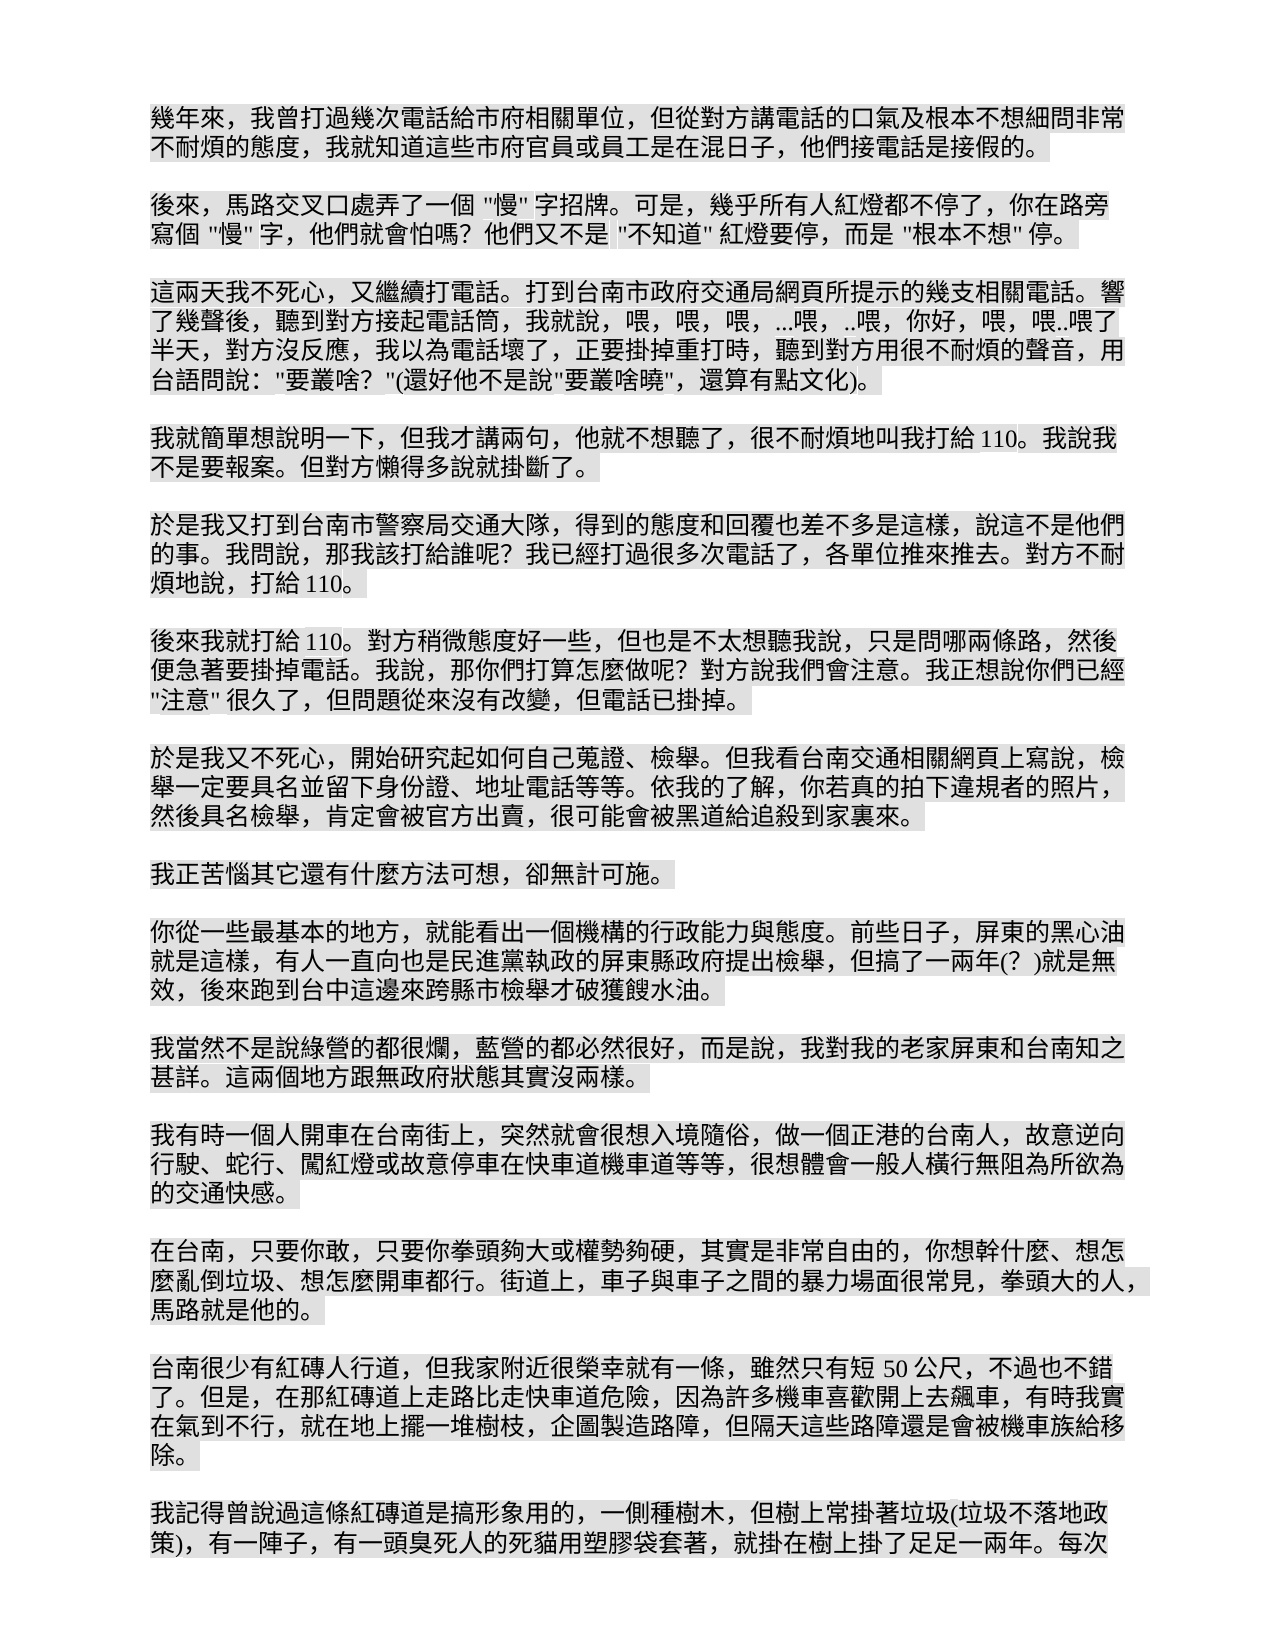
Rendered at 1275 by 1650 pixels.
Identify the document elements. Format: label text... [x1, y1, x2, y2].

text 滿意度不可能只有80%啦，這一定是統媒故意來亂的。而且，保證所有市政指標全部第一名。從陳唐山，阿扁以及不管是哪個阿貓阿狗來當台南市長，各種指標的滿意度一定是全國最高。你若調查問說：請問台南的氣候是不是全台灣最溫和？應該也會得到全國最高的滿意度。 綠營的群眾有這樣一種強烈特性：對顏色很忠誠很團結，向 "色" 性很強，就跟有些昆蟲向光性很強一樣。因此，不管你做哪一種民調，他一概會認為是在問他要投票給誰或是否滿意那個人渣黨，答案當然都是滿分，不會有第二種分數了。 藍營的支持者卻不是這樣，很挑剔；做好是應該的，或者說，怎麼做他其實都不太滿意，萬一出了點小紕漏，馬上打不及格分數。表面上是藍，但隨時準備變心，很不團結。 簡單說，選民有兩種。一種很忠誠，意識形態很強，像幫派似的，敵我概念分得很清楚。另一種選民則比較難以取悅，比較 "現實"，比較會就事論事。 這些天一直在打電話給台南市政府的相關單位，因為實在是受夠了，可是打到 "歸 LP火" 仍無法解決。我常懷疑，台南市政府究竟有沒有人在上班？他們上班都在幹些什麼？ 事情是這樣：我家附近有一所小學和國中，旁邊就是一堵高牆，牆的另一頭是火車鐵軌。因此，兩條大馬路交叉形成一個 T 字形。依台灣人或說正港的台南人的習慣，T 字型的馬路是完全不當成馬路的，因為他認為另一頭不會有車子來，所以即使紅燈亮了，幾乎至少有八成的機車或汽車不會停下來，也不會減速。 即使他看見你準備要走路通過綠燈，走的又是斑馬線，所有車輛照樣還是會從你眼前闖紅燈飛速亂竄，極度危險。 在那個地方已經撞死兩個人。其中一個是當場腦漿迸裂，整個安全帽撞得粉碎，可見撞擊力道有多強，而且還撞倒了一根路燈。 這樣一個血腥現場，除了腦漿被清除之外，滿地的血跡、長長的血痕以及碎裂四散的安全帽碎片，還有撞倒之後橫掛半空中的路燈，搖搖欲墜，全部都留在現場，經過大約半年才有人來清理並把路燈移除。 這是指死掉的，至於傷殘已不計其數。在那兩條街上，短短不到一百公尺，幾年來我少說已目擊了十幾次或幾十次的大小車禍。 幾年來，我曾打過幾次電話給市府相關單位，但從對方講電話的口氣及根本不想細問非常不耐煩的態度，我就知道這些市府官員或員工是在混日子，他們接電話是接假的。 後來，馬路交叉口處弄了一個 "慢" 字招牌。可是，幾乎所有人紅燈都不停了，你在路旁寫個 "慢" 字，他們就會怕嗎？他們又不是 "不知道" 紅燈要停，而是 "根本不想" 停。 這兩天我不死心，又繼續打電話。打到台南市政府交通局網頁所提示的幾支相關電話。響了幾聲後，聽到對方接起電話筒，我就說，喂，喂，喂，...喂，..喂，你好，喂，喂..喂了半天，對方沒反應，我以為電話壞了，正要掛掉重打時，聽到對方用很不耐煩的聲音，用台語問說："要叢啥？"(還好他不是說"要叢啥曉"，還算有點文化)。 我就簡單想說明一下，但我才講兩句，他就不想聽了，很不耐煩地叫我打給110。我說我不是要報案。但對方懶得多說就掛斷了。 於是我又打到台南市警察局交通大隊，得到的態度和回覆也差不多是這樣，說這不是他們的事。我問說，那我該打給誰呢？我已經打過很多次電話了，各單位推來推去。對方不耐煩地說，打給110。 後來我就打給110。對方稍微態度好一些，但也是不太想聽我說，只是問哪兩條路，然後便急著要掛掉電話。我說，那你們打算怎麼做呢？對方說我們會注意。我正想說你們已經 "注意" 很久了，但問題從來沒有改變，但電話已掛掉。 於是我又不死心，開始研究起如何自己蒐證、檢舉。但我看台南交通相關網頁上寫說，檢舉一定要具名並留下身份證、地址電話等等。依我的了解，你若真的拍下違規者的照片，然後具名檢舉，肯定會被官方出賣，很可能會被黑道給追殺到家裏來。 我正苦惱其它還有什麼方法可想，卻無計可施。 你從一些最基本的地方，就能看出一個機構的行政能力與態度。前些日子，屏東的黑心油就是這樣，有人一直向也是民進黨執政的屏東縣政府提出檢舉，但搞了一兩年(？)就是無效，後來跑到台中這邊來跨縣市檢舉才破獲餿水油。 我當然不是說綠營的都很爛，藍營的都必然很好，而是說，我對我的老家屏東和台南知之甚詳。這兩個地方跟無政府狀態其實沒兩樣。 我有時一個人開車在台南街上，突然就會很想入境隨俗，做一個正港的台南人，故意逆向行駛、蛇行、闖紅燈或故意停車在快車道機車道等等，很想體會一般人橫行無阻為所欲為的交通快感。 在台南，只要你敢，只要你拳頭夠大或權勢夠硬，其實是非常自由的，你想幹什麼、想怎麼亂倒垃圾、想怎麼開車都行。街道上，車子與車子之間的暴力場面很常見，拳頭大的人，馬路就是他的。 台南很少有紅磚人行道，但我家附近很榮幸就有一條，雖然只有短 50公尺，不過也不錯了。但是，在那紅磚道上走路比走快車道危險，因為許多機車喜歡開上去飆車，有時我實在氣到不行，就在地上擺一堆樹枝，企圖製造路障，但隔天這些路障還是會被機車族給移除。 我記得曾說過這條紅磚道是搞形象用的，一側種樹木，但樹上常掛著垃圾(垃圾不落地政策)，有一陣子，有一頭臭死人的死貓用塑膠袋套著，就掛在樹上掛了足足一兩年。每次遛狗經過，屍臭燻人，苦不堪言。後來味道稍淡，可能已化為一堆白骨。 形象紅磚道旁那一排樹叢裏則丟滿垃圾，包括一個上面還沾滿大便的廢棄馬桶，一堆大型廢棄物和大大小小的各種惡臭垃圾、廚餘等等。那個馬桶丟在形象紅磚道上至少三年，最近才不見了，但最近多了一大堆大塊碎玻璃。 這些我都有拍照存證。之所以拍它，只是覺得真是很不可思議：這個城市到底有沒有政府存在？ 台南最常見的建設就是挖馬路。一條馬路剛挖完又鑿開，鑿完又填，填完又鑿開，好像公家的錢就不是錢似的，平均每條馬路一年不挖上個幾次不甘心。 在我看來，台南不是人住的地方。當然，所謂滿意度高，除了上述的 "向色性"、對顏色很忠誠的因素之外，的確大多數台南人自我滿意度是非常高的。我說的這些問題，例如交通或髒亂吵鬧等等，對於台南人或對於大多數台灣人來說，其實都不是問題。 就好像我覺得在台南看電影很痛苦，幾個人會覺得痛苦？應該很少吧。大多數台灣人，特別是每天一直吃的台南人，一定覺得可以在電影院吃鹹酥雞、啃雞腿、吃漢堡或邊看邊玩手機、聊天喧嘩很爽。特別是大學生，更是如此。我若去看電影，只要看到一群大學生進場，我就知道慘了，他們會把電影院當成他家客廳那般喧嘩、吃喝。 總之，什麼樣的人自然就有他各自不同的好惡，我覺得痛苦不堪的事，大多數台灣人似乎都甘之如貽，甚至覺得是一種很舒服的事情。反之亦然，比方說，像英國特別是劍橋或許多類似的城鎮，一到下午四、五點，就像個死城，完全沒有夜生活可言，也沒東西吃，沒事情可娛樂，我想大多數台灣人應該會覺得很痛苦，但我倒還能適應。 也就是說，綠油油的台南人很滿意這樣一種台南，那是完全可以理解的事。你若調查發問說：台南是否藝術鼎盛、文化程度很高，調查結果也一定滿分，全台灣第一名。 陳真 2014. 10. 24. ============ 施政民調屢次奪冠 賴清德：大家共同打拚的結果 NOWnews記者莊漢昌／台南報導 台南市再度蟬連全國地方施政滿意度第1名，市議員楊麗玉直指實至名歸，期勉賴市長及市府團隊「謠言止於智者」「時間會應證一切」。 市長賴清德則以市政第1名是大家共同打拚的結果，強調這樣的成果不能因為不同的想法、不同的立場或其他的目的，故意去詆毀這個成果。 17日媒體公布「2014縣市幸福指數大調查」結果，臺南市在「地方施政滿意度」項目得到全國第1，且是連續2年奪冠。市議員楊麗玉直指實至名歸。 台南幾乎包辦所有民調的第1，不只是施政滿意度奪冠而已，還是最幸福的城市，也是最健康、最友善的城市。 [150, 75, 1125, 1558]
